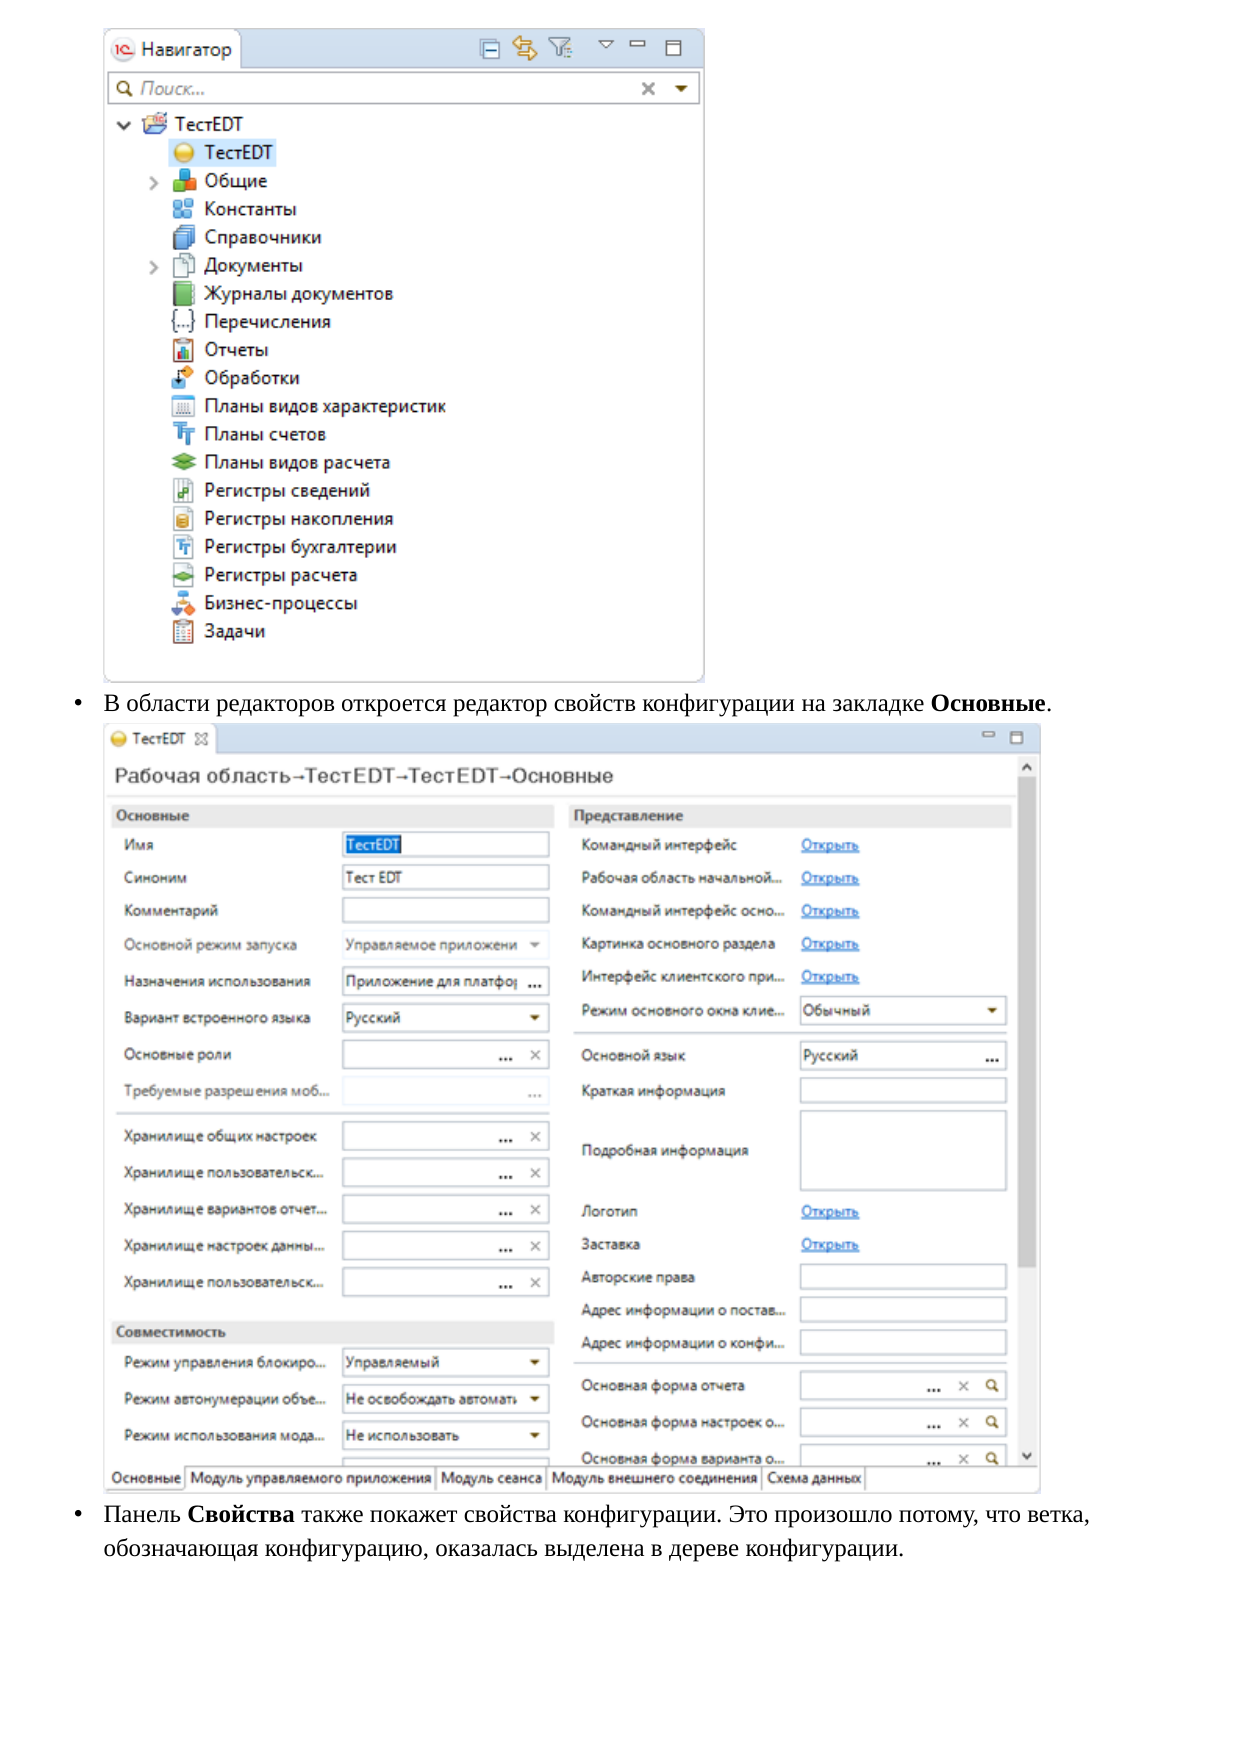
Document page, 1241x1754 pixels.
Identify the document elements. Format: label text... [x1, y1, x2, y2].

picture [103, 28, 705, 683]
list В области редакторов откроется редактор свойств конфигурации на закладке Основные. [74, 688, 1211, 717]
picture [103, 723, 1041, 1494]
list Панель Свойства также покажет свойства конфигурации. Это произошло потому, что ветка, обозначающая конфигурацию, оказалась выделена в дереве конфигурации. [74, 1499, 1211, 1562]
